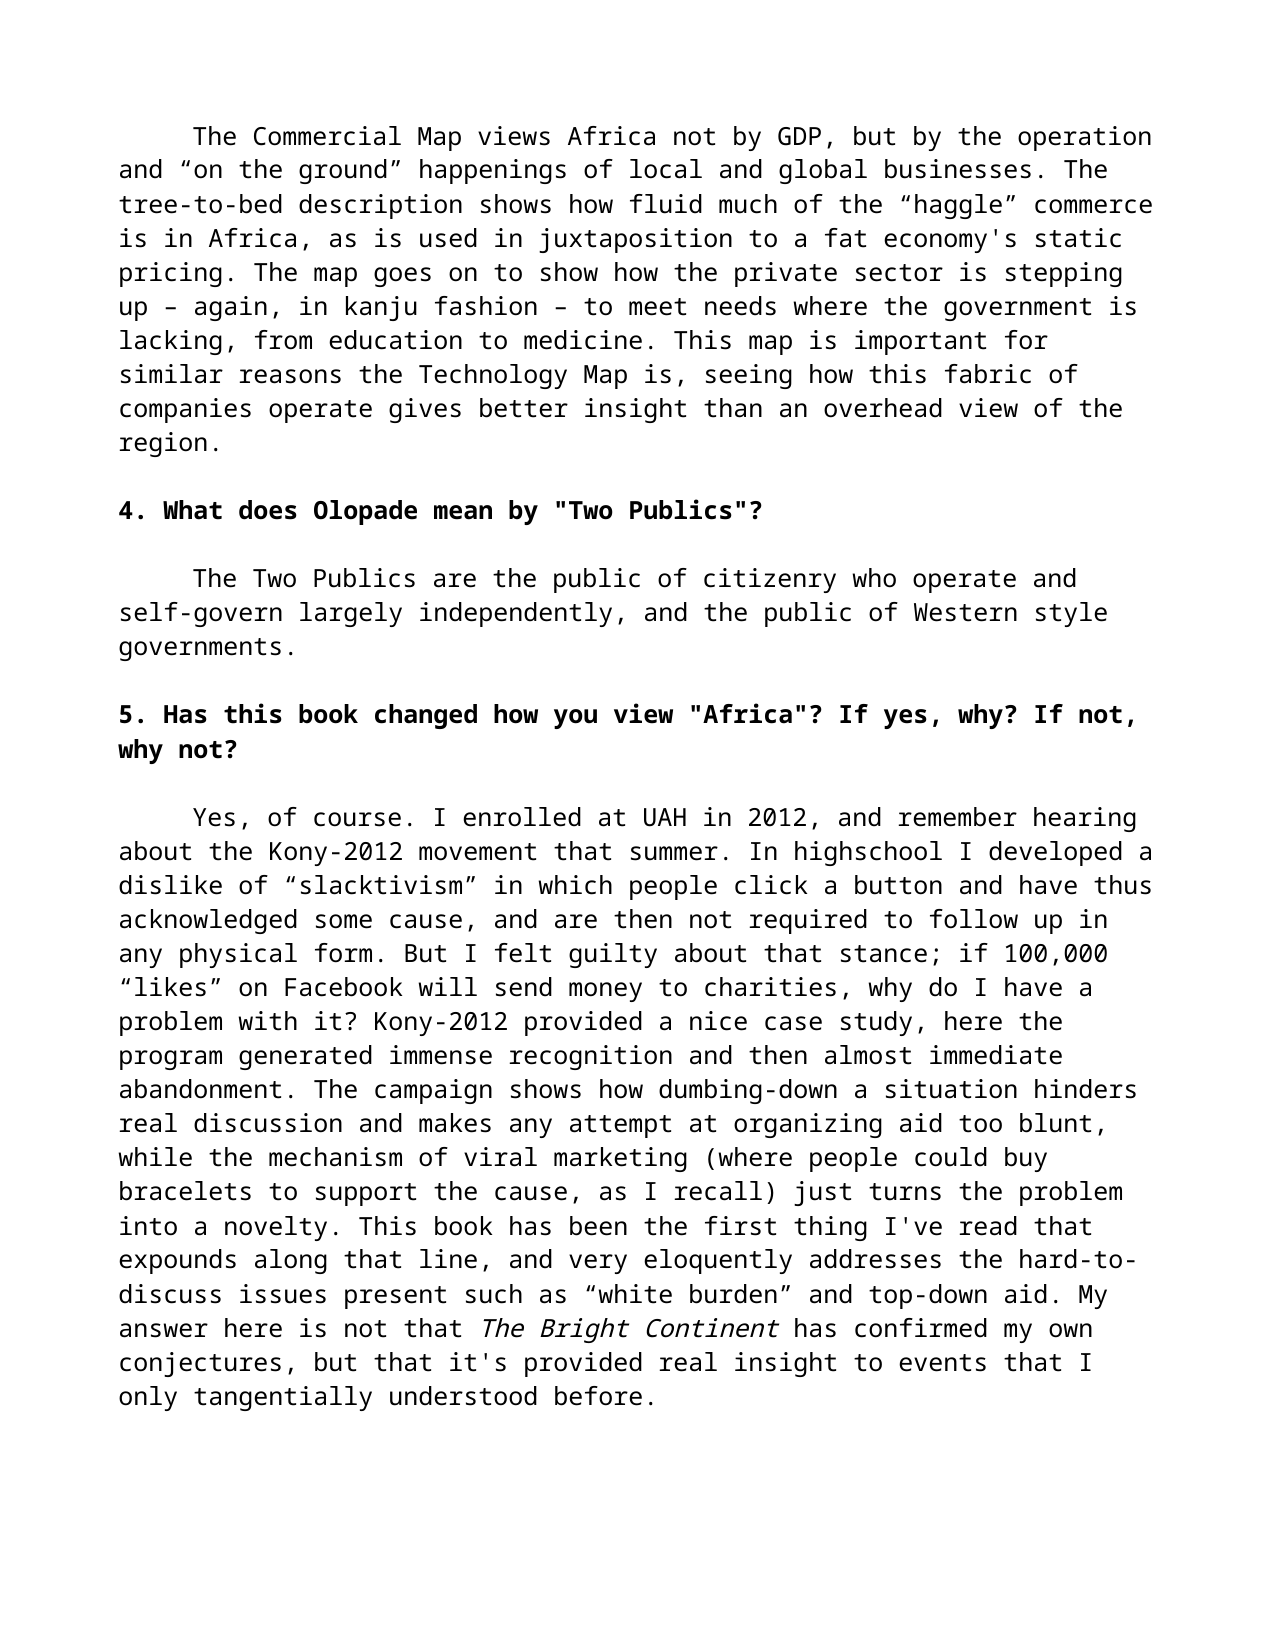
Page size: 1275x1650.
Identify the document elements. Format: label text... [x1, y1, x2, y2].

text Yes, of course. I enrolled at UAH in 2012, and remember hearing about the Kony-2012 movement that summer. In highschool I developed a dislike of “slacktivism” in which people click a button and have thus acknowledged some cause, and are then not required to follow up in any physical form. But I felt guilty about that stance; if 100,000 “likes” on Facebook will send money to charities, why do I have a problem with it? Kony-2012 provided a nice case study, here the program generated immense recognition and then almost immediate abandonment. The campaign shows how dumbing-down a situation hinders real discussion and makes any attempt at organizing aid too blunt, while the mechanism of viral marketing (where people could buy bracelets to support the cause, as I recall) just turns the problem into a novelty. This book has been the first thing I've read that expounds along that line, and very eloquently addresses the hard-to-discuss issues present such as “white burden” and top-down aid. My answer here is not that The Bright Continent has confirmed my own conjectures, but that it's provided real insight to events that I only tangentially understood before. [118, 799, 1157, 1412]
text 4. What does Olopade mean by "Two Publics"? [118, 493, 1157, 527]
text The Commercial Map views Africa not by GDP, but by the operation and “on the ground” happenings of local and global businesses. The tree-to-bed description shows how fluid much of the “haggle” commerce is in Africa, as is used in juxtaposition to a fat economy's static pricing. The map goes on to show how the private sector is stepping up – again, in kanju fashion – to meet needs where the government is lacking, from education to medicine. This map is important for similar reasons the Technology Map is, seeing how this fabric of companies operate gives better insight than an overhead view of the region. [118, 118, 1157, 459]
text The Two Publics are the public of citizenry who operate and self-govern largely independently, and the public of Western style governments. [118, 561, 1157, 663]
text 5. Has this book changed how you view "Africa"? If yes, why? If not, why not? [118, 697, 1157, 765]
